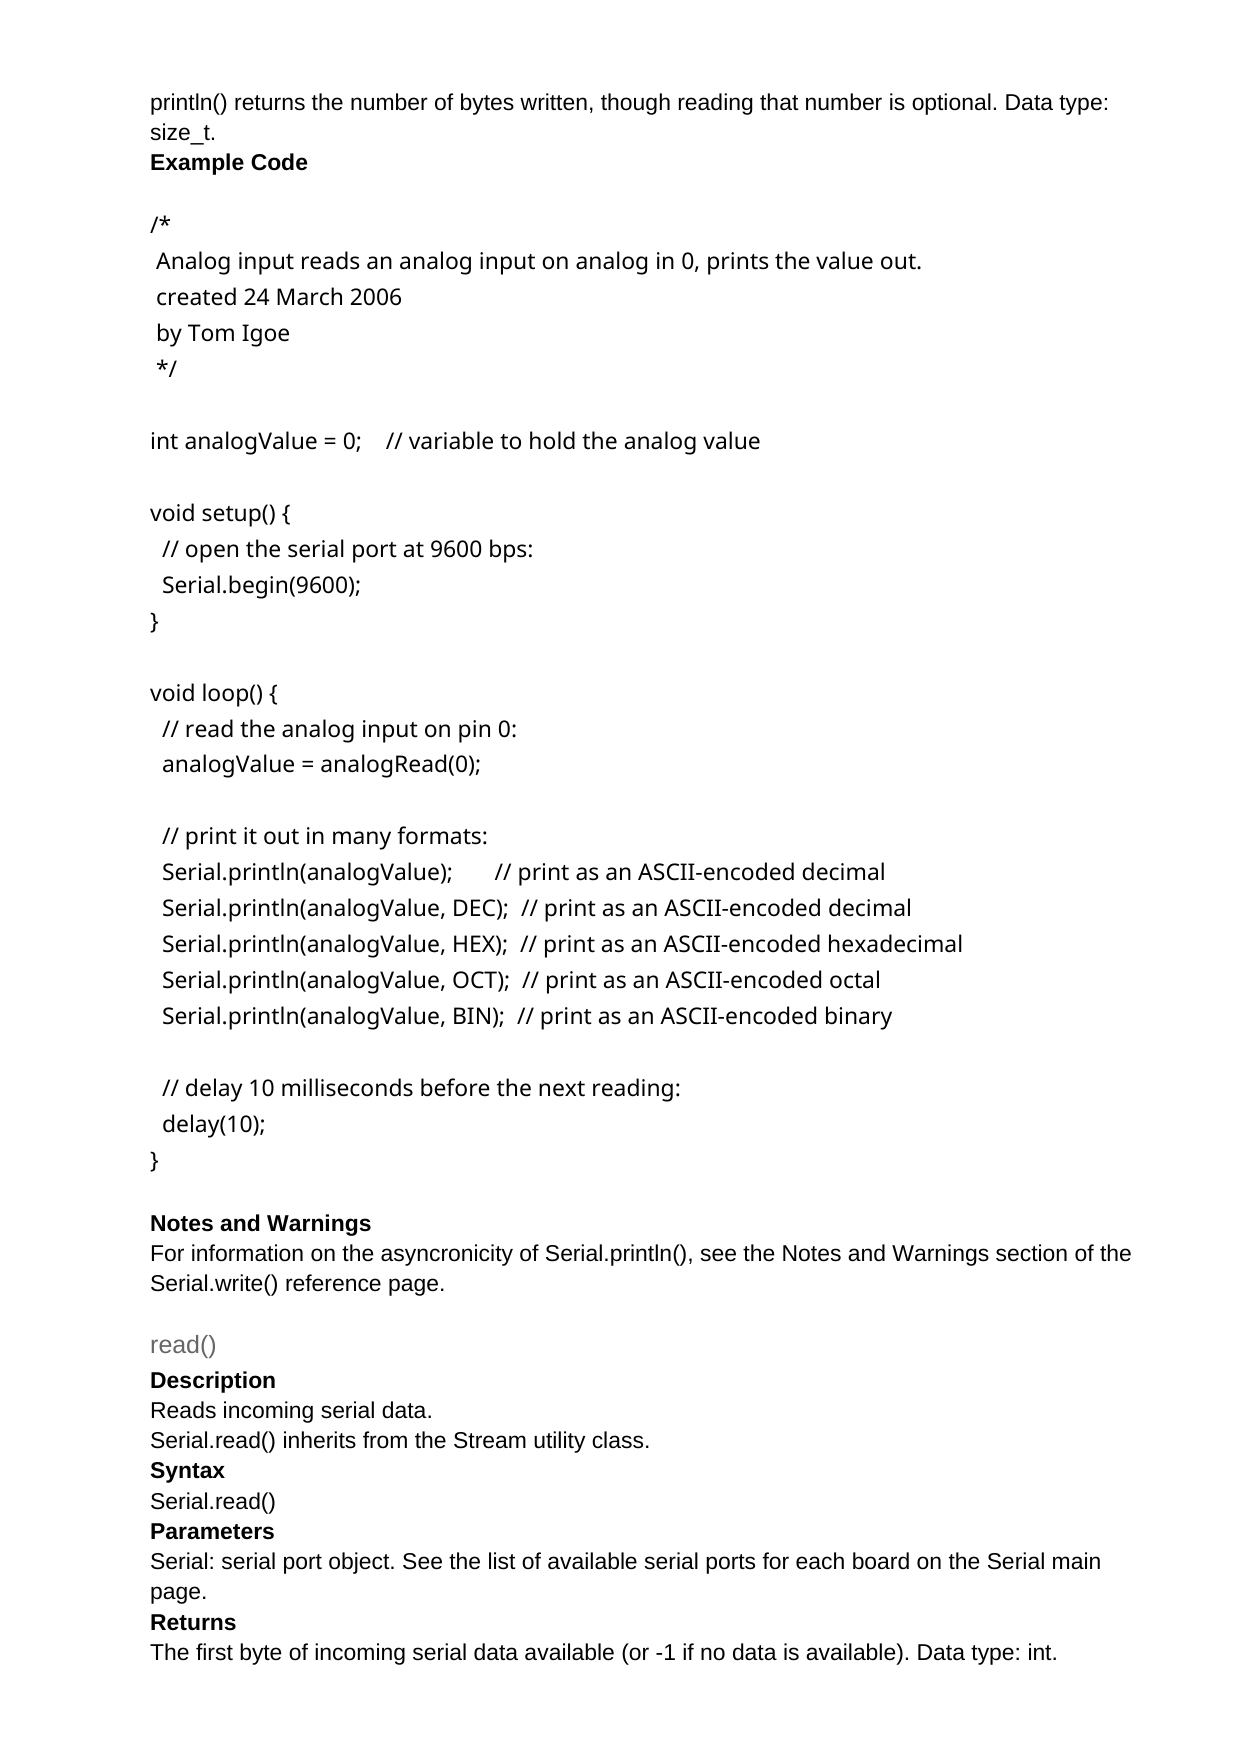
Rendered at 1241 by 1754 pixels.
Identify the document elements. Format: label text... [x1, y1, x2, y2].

text Serial.println(analogValue); // print as an ASCII-encoded decimal [150, 856, 1152, 887]
text void setup() { [150, 497, 1152, 528]
text Example Code [150, 149, 1152, 175]
text delay(10); [150, 1108, 1152, 1139]
text // read the analog input on pin 0: [150, 712, 1152, 744]
text For information on the asyncronicity of Serial.println(), see the Notes and Warnings section of the Serial.write() reference page. [150, 1240, 1152, 1297]
text */ [150, 353, 1152, 384]
text void loop() { [150, 677, 1152, 708]
text Analog input reads an analog input on analog in 0, prints the value out. [150, 245, 1152, 277]
text /* [150, 209, 1152, 241]
text The first byte of incoming serial data available (or -1 if no data is available). Data type: int. [150, 1639, 1152, 1665]
text Parameters [150, 1518, 1152, 1544]
text Serial: serial port object. See the list of available serial ports for each board on the Serial main page. [150, 1548, 1152, 1604]
text Serial.println(analogValue, BIN); // print as an ASCII-encoded binary [150, 1000, 1152, 1031]
text } [150, 1144, 1152, 1175]
text by Tom Igoe [150, 317, 1152, 348]
subtitle read() [150, 1330, 1152, 1358]
text } [150, 605, 1152, 636]
text Serial.begin(9600); [150, 569, 1152, 600]
text int analogValue = 0; // variable to hold the analog value [150, 425, 1152, 456]
text Description [150, 1367, 1152, 1393]
text Notes and Warnings [150, 1210, 1152, 1236]
text Reads incoming serial data. [150, 1397, 1152, 1423]
text analogValue = analogRead(0); [150, 748, 1152, 780]
text // delay 10 milliseconds before the next reading: [150, 1072, 1152, 1103]
text Syntax [150, 1457, 1152, 1484]
text Serial.println(analogValue, OCT); // print as an ASCII-encoded octal [150, 964, 1152, 995]
text Serial.read() inherits from the Stream utility class. [150, 1427, 1152, 1453]
text Returns [150, 1608, 1152, 1635]
text // print it out in many formats: [150, 820, 1152, 852]
text // open the serial port at 9600 bps: [150, 533, 1152, 564]
text Serial.println(analogValue, HEX); // print as an ASCII-encoded hexadecimal [150, 928, 1152, 959]
text Serial.println(analogValue, DEC); // print as an ASCII-encoded decimal [150, 892, 1152, 923]
text println() returns the number of bytes written, though reading that number is optional. Data type: size_t. [150, 88, 1152, 145]
text created 24 March 2006 [150, 281, 1152, 312]
text Serial.read() [150, 1488, 1152, 1514]
